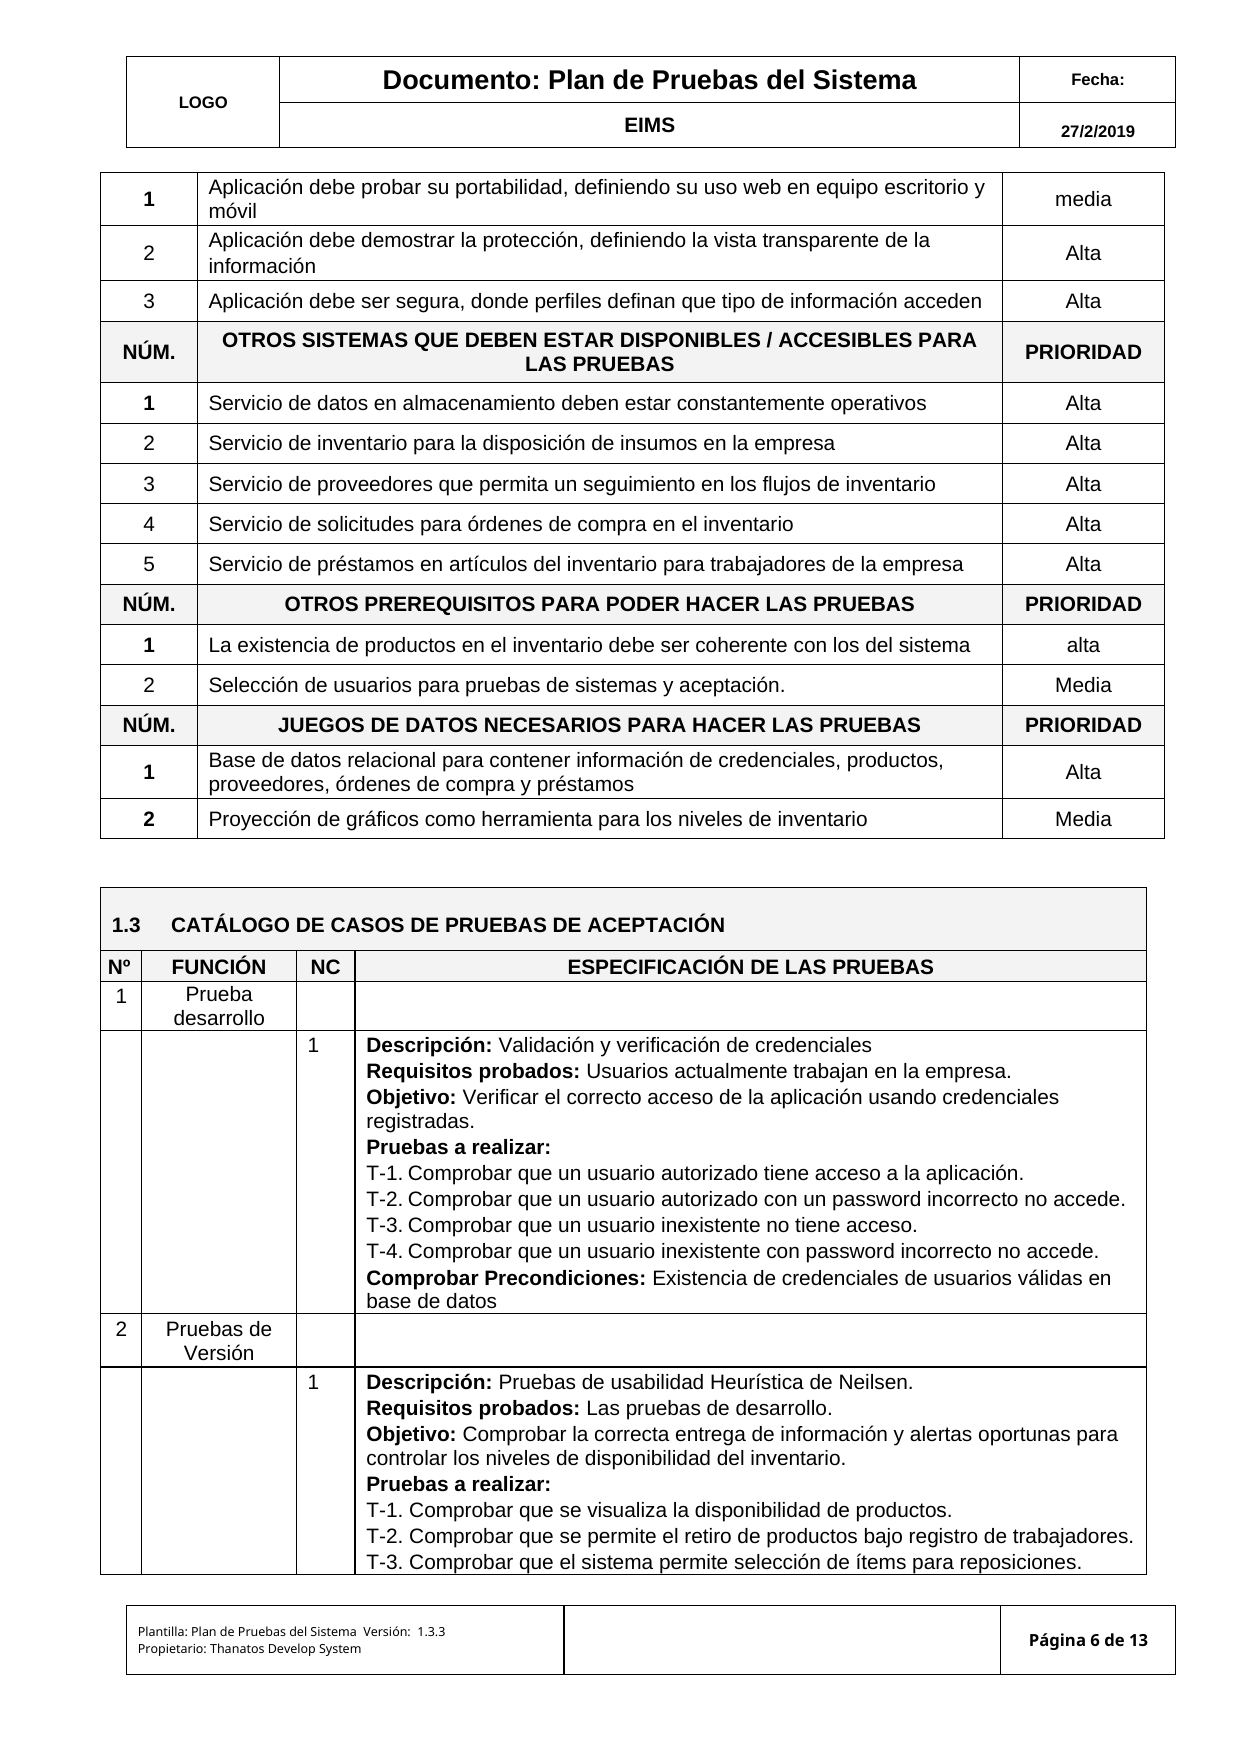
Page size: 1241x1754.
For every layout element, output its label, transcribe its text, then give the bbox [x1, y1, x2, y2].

table_header CATÁLOGO DE CASOS DE PRUEBAS DE ACEPTACIÓN [101, 888, 1146, 950]
table_cell 2 [101, 799, 197, 838]
table_cell Alta [1003, 281, 1164, 321]
table_cell Pruebas de Versión [142, 1314, 296, 1366]
table_cell Media [1003, 665, 1164, 704]
table_cell Servicio de proveedores que permita un seguimiento en los flujos de inventario [198, 464, 1002, 503]
table_cell 1 [101, 982, 141, 1030]
table_cell Prueba desarrollo [142, 982, 296, 1030]
table_cell La existencia de productos en el inventario debe ser coherente con los del sistema [198, 625, 1002, 664]
table_cell 1 [101, 383, 197, 422]
table_cell Servicio de préstamos en artículos del inventario para trabajadores de la empresa [198, 544, 1002, 584]
table_cell 1 [297, 1368, 354, 1574]
table_cell alta [1003, 625, 1164, 664]
table_cell [297, 1314, 354, 1366]
table_cell 1 [101, 746, 197, 798]
table_cell Descripción: Pruebas de usabilidad Heurística de Neilsen. Requisitos probados: Las pruebas de desarrollo. Objetivo: Comprobar la correcta entrega de información y alertas oportunas para controlar los niveles de disponibilidad del inventario. Pruebas a realizar: T-1. Comprobar que se visualiza la disponibilidad de productos. T-2. Comprobar que se permite el retiro de productos bajo registro de trabajadores. T-3. Comprobar que el sistema permite selección de ítems para reposiciones. [356, 1368, 1146, 1574]
table_cell Aplicación debe ser segura, donde perfiles definan que tipo de información acceden [198, 281, 1002, 321]
table_cell 2 [101, 424, 197, 463]
table_cell Alta [1003, 544, 1164, 584]
table_cell Aplicación debe demostrar la protección, definiendo la vista transparente de la información [198, 226, 1002, 280]
table_cell Aplicación debe probar su portabilidad, definiendo su uso web en equipo escritorio y móvil [198, 173, 1002, 225]
table_cell Media [1003, 799, 1164, 838]
table_cell Proyección de gráficos como herramienta para los niveles de inventario [198, 799, 1002, 838]
table_cell Servicio de datos en almacenamiento deben estar constantemente operativos [198, 383, 1002, 422]
table_cell Alta [1003, 226, 1164, 280]
table_cell 4 [101, 504, 197, 543]
table_cell PRIORIDAD [1003, 706, 1164, 745]
table_cell 1 [297, 1031, 354, 1313]
table_cell Descripción: Validación y verificación de credenciales Requisitos probados: Usuarios actualmente trabajan en la empresa. Objetivo: Verificar el correcto acceso de la aplicación usando credenciales registradas. Pruebas a realizar: Comprobar que un usuario autorizado tiene acceso a la aplicación. Comprobar que un usuario autorizado con un password incorrecto no accede. Comprobar que un usuario inexistente no tiene acceso. Comprobar que un usuario inexistente con password incorrecto no accede. Comprobar Precondiciones: Existencia de credenciales de usuarios válidas en base de datos [356, 1031, 1146, 1313]
table_cell 5 [101, 544, 197, 584]
table_cell PRIORIDAD [1003, 322, 1164, 382]
table_cell NÚM. [101, 706, 197, 745]
table_cell 1 [101, 625, 197, 664]
table_cell Alta [1003, 746, 1164, 798]
table_cell [297, 982, 354, 1030]
table_cell OTROS PREREQUISITOS PARA PODER HACER LAS PRUEBAS [198, 585, 1002, 624]
table_cell PRIORIDAD [1003, 585, 1164, 624]
table_cell 3 [101, 281, 197, 321]
table_cell Servicio de solicitudes para órdenes de compra en el inventario [198, 504, 1002, 543]
table_cell [142, 1368, 296, 1574]
table_cell 2 [101, 226, 197, 280]
table_cell ESPECIFICACIÓN DE LAS PRUEBAS [356, 951, 1146, 981]
table_cell NÚM. [101, 322, 197, 382]
table_cell FUNCIÓN [142, 951, 296, 981]
table_cell JUEGOS DE DATOS NECESARIOS PARA HACER LAS PRUEBAS [198, 706, 1002, 745]
table_cell NC [297, 951, 354, 981]
table_cell Alta [1003, 504, 1164, 543]
table_cell [101, 1031, 141, 1313]
table_cell media [1003, 173, 1164, 225]
table_cell Alta [1003, 464, 1164, 503]
table_cell Selección de usuarios para pruebas de sistemas y aceptación. [198, 665, 1002, 704]
table_cell 3 [101, 464, 197, 503]
table_cell OTROS SISTEMAS QUE DEBEN ESTAR DISPONIBLES / ACCESIBLES PARA LAS PRUEBAS [198, 322, 1002, 382]
table_cell Base de datos relacional para contener información de credenciales, productos, proveedores, órdenes de compra y préstamos [198, 746, 1002, 798]
table_cell Alta [1003, 424, 1164, 463]
table_cell NÚM. [101, 585, 197, 624]
table_cell [142, 1031, 296, 1313]
table_cell [356, 982, 1146, 1030]
table_cell 2 [101, 1314, 141, 1366]
table_cell [356, 1314, 1146, 1366]
table_cell [101, 1368, 141, 1574]
table_cell Alta [1003, 383, 1164, 422]
table_cell 1 [101, 173, 197, 225]
table_cell Nº [101, 951, 141, 981]
table_cell Servicio de inventario para la disposición de insumos en la empresa [198, 424, 1002, 463]
table_cell 2 [101, 665, 197, 704]
